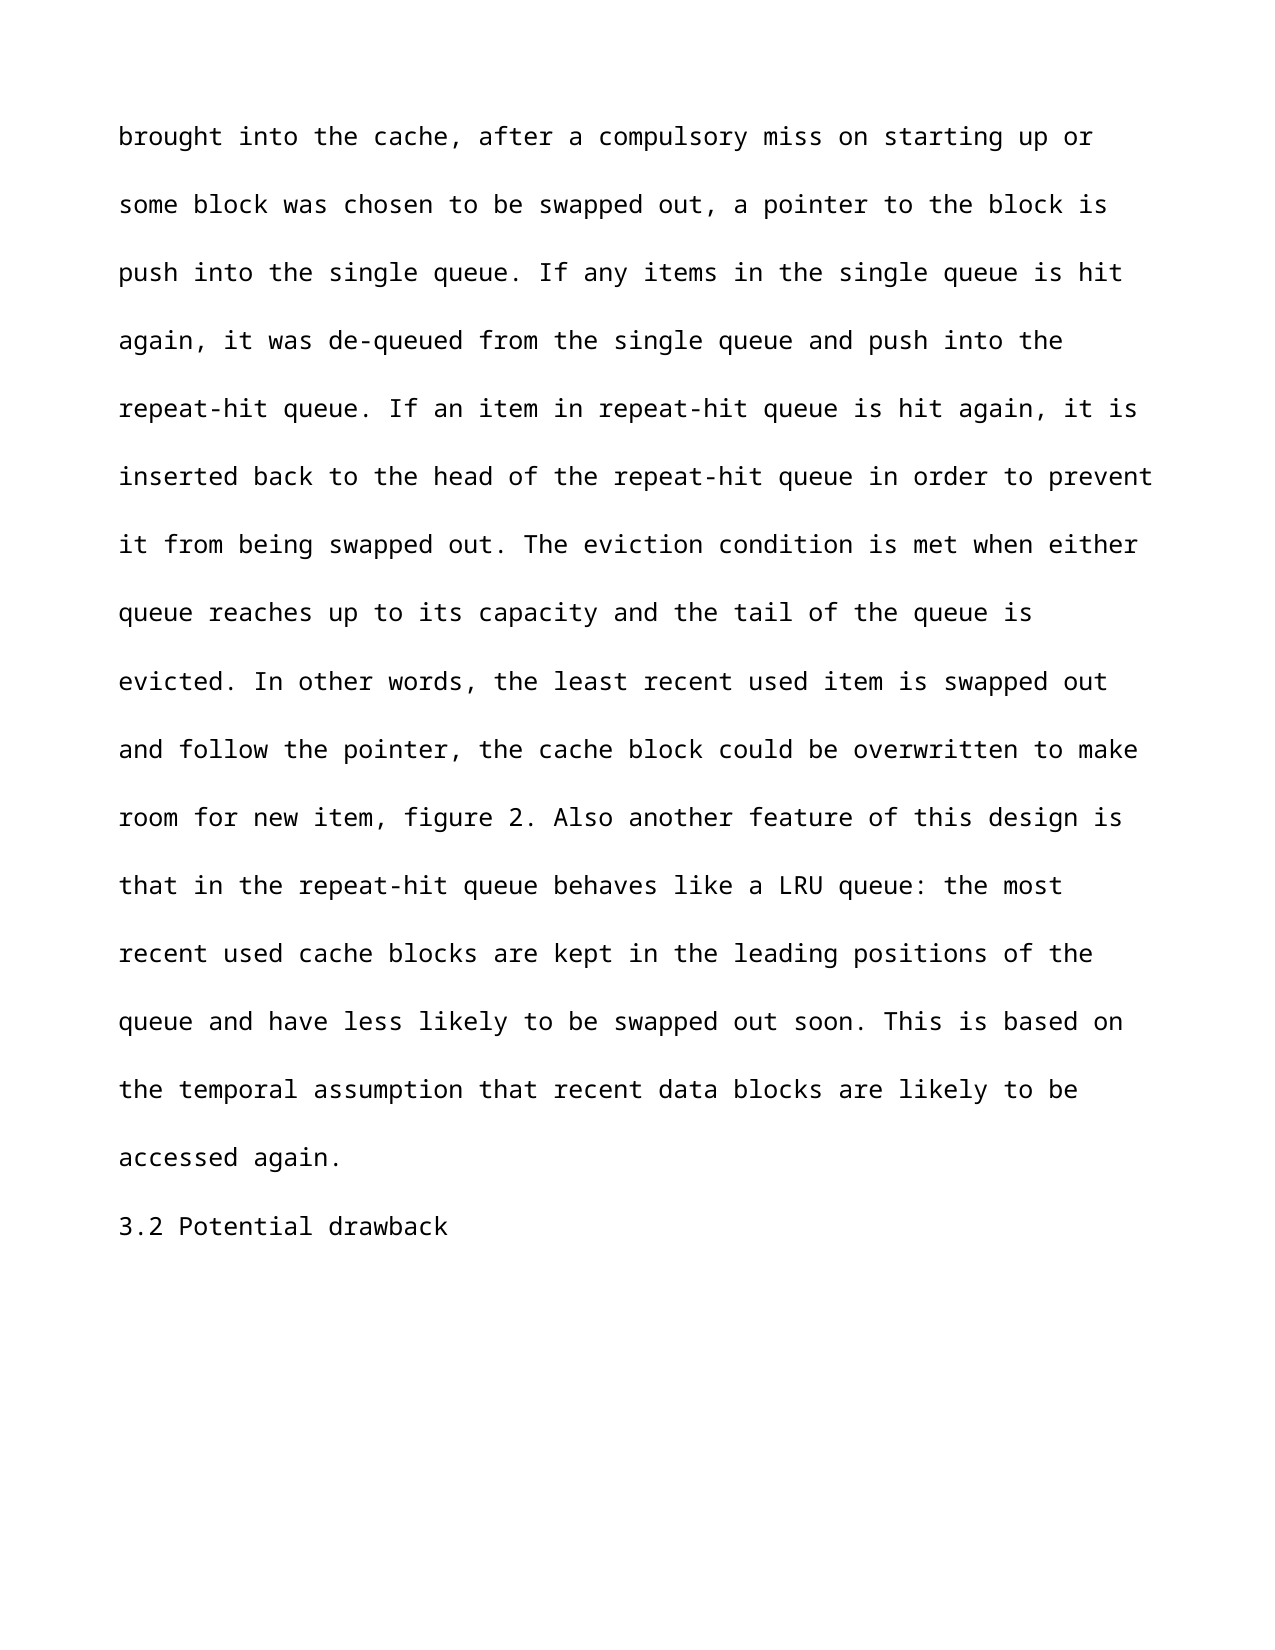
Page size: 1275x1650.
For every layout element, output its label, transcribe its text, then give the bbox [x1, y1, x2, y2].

text 3.2 Potential drawback [118, 1208, 1157, 1242]
text brought into the cache, after a compulsory miss on starting up or some block was chosen to be swapped out, a pointer to the block is push into the single queue. If any items in the single queue is hit again, it was de-queued from the single queue and push into the repeat-hit queue. If an item in repeat-hit queue is hit again, it is inserted back to the head of the repeat-hit queue in order to prevent it from being swapped out. The eviction condition is met when either queue reaches up to its capacity and the tail of the queue is evicted. In other words, the least recent used item is swapped out and follow the pointer, the cache block could be overwritten to make room for new item, figure 2. Also another feature of this design is that in the repeat-hit queue behaves like a LRU queue: the most recent used cache blocks are kept in the leading positions of the queue and have less likely to be swapped out soon. This is based on the temporal assumption that recent data blocks are likely to be accessed again. [118, 118, 1157, 1174]
